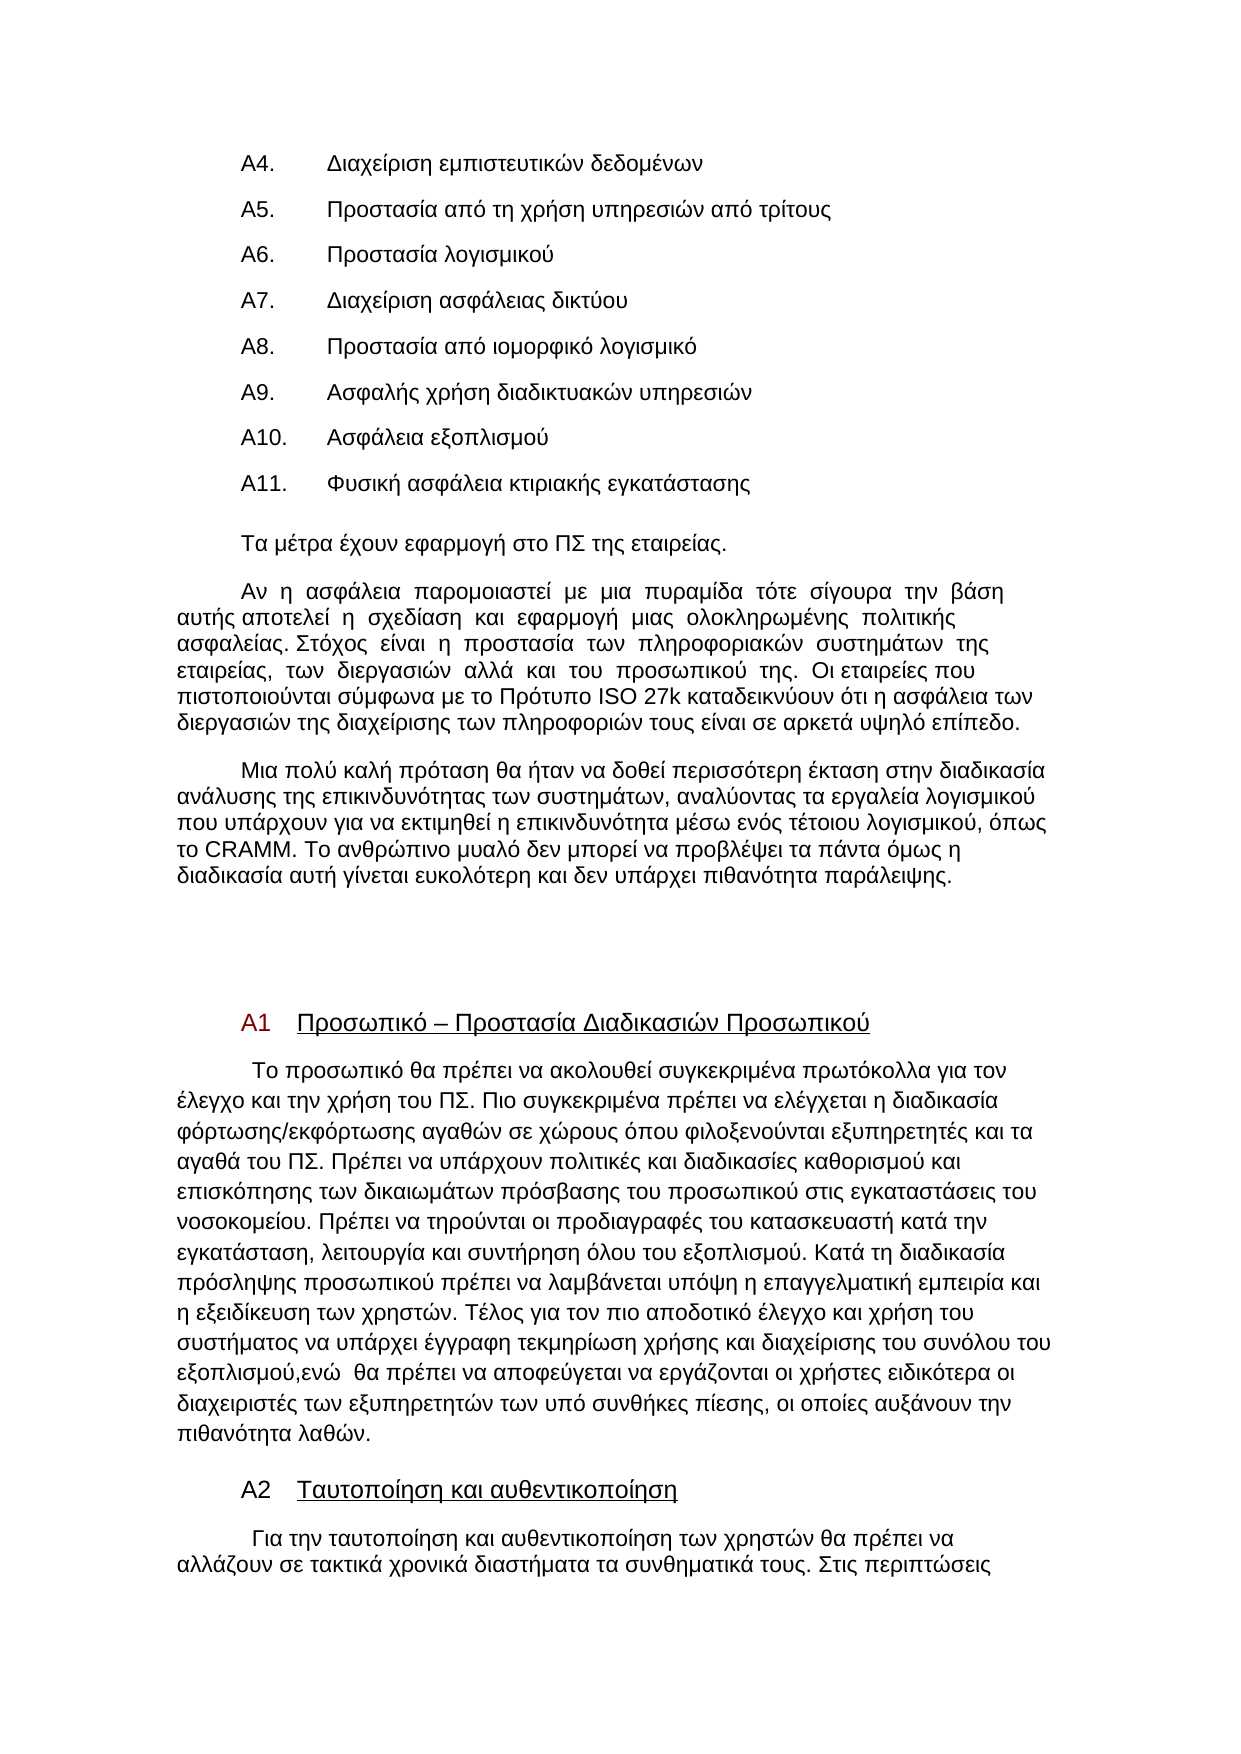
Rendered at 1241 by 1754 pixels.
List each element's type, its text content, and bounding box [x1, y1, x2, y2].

subtitle Ταυτοποίηση και αυθεντικοποίηση [241, 1475, 1053, 1504]
text Για την ταυτοποίηση και αυθεντικοποίηση των χρηστών θα πρέπει να αλλάζουν σε τακτικά χρονικά διαστήματα τα συνθηματικά τους. Στις περιπτώσεις [177, 1524, 1053, 1577]
text Το προσωπικό θα πρέπει να ακολουθεί συγκεκριμένα πρωτόκολλα για τον έλεγχο και την χρήση του ΠΣ. Πιο συγκεκριμένα πρέπει να ελέγχεται η διαδικασία φόρτωσης/εκφόρτωσης αγαθών σε χώρους όπου φιλοξενούνται εξυπηρετητές και τα αγαθά του ΠΣ. Πρέπει να υπάρχουν πολιτικές και διαδικασίες καθορισμού και επισκόπησης των δικαιωμάτων πρόσβασης του προσωπικού στις εγκαταστάσεις του νοσοκομείου. Πρέπει να τηρούνται οι προδιαγραφές του κατασκευαστή κατά την εγκατάσταση, λειτουργία και συντήρηση όλου του εξοπλισμού. Κατά τη διαδικασία πρόσληψης προσωπικού πρέπει να λαμβάνεται υπόψη η επαγγελματική εμπειρία και η εξειδίκευση των χρηστών. Τέλος για τον πιο αποδοτικό έλεγχο και χρήση του συστήματος να υπάρχει έγγραφη τεκμηρίωση χρήσης και διαχείρισης του συνόλου του εξοπλισμού,ενώ θα πρέπει να αποφεύγεται να εργάζονται οι χρήστες ειδικότερα οι διαχειριστές των εξυπηρετητών των υπό συνθήκες πίεσης, οι οποίες αυξάνουν την πιθανότητα λαθών. [177, 1057, 1053, 1446]
list Φυσική ασφάλεια κτιριακής εγκατάστασης [241, 470, 1053, 496]
subtitle Προσωπικό – Προστασία Διαδικασιών Προσωπικού [241, 1008, 1053, 1036]
list Ασφάλεια εξοπλισμού [241, 424, 1053, 451]
list Προστασία λογισμικού [241, 241, 1053, 268]
text Μια πολύ καλή πρόταση θα ήταν να δοθεί περισσότερη έκταση στην διαδικασία ανάλυσης της επικινδυνότητας των συστημάτων, αναλύοντας τα εργαλεία λογισμικού που υπάρχουν για να εκτιμηθεί η επικινδυνότητα μέσω ενός τέτοιου λογισμικού, όπως το CRAMM. Το ανθρώπινο μυαλό δεν μπορεί να προβλέψει τα πάντα όμως η διαδικασία αυτή γίνεται ευκολότερη και δεν υπάρχει πιθανότητα παράλειψης. [177, 757, 1053, 888]
list Διαχείριση ασφάλειας δικτύου [241, 287, 1053, 313]
text Τα μέτρα έχουν εφαρμογή στο ΠΣ της εταιρείας. [177, 530, 1053, 557]
list Προστασία από τη χρήση υπηρεσιών από τρίτους [241, 196, 1053, 222]
text Αν η ασφάλεια παρομοιαστεί με μια πυραμίδα τότε σίγουρα την βάση αυτής αποτελεί η σχεδίαση και εφαρμογή μιας ολοκληρωμένης πολιτικής ασφαλείας. Στόχος είναι η προστασία των πληροφοριακών συστημάτων της εταιρείας, των διεργασιών αλλά και του προσωπικού της. Οι εταιρείες που πιστοποιούνται σύμφωνα με το Πρότυπο ISO 27k καταδεικνύουν ότι η ασφάλεια των διεργασιών της διαχείρισης των πληροφοριών τους είναι σε αρκετά υψηλό επίπεδο. [177, 578, 1053, 736]
list Προστασία από ιομορφικό λογισμικό [241, 333, 1053, 359]
list Ασφαλής χρήση διαδικτυακών υπηρεσιών [241, 379, 1053, 405]
list Διαχείριση εμπιστευτικών δεδομένων [241, 150, 1053, 176]
